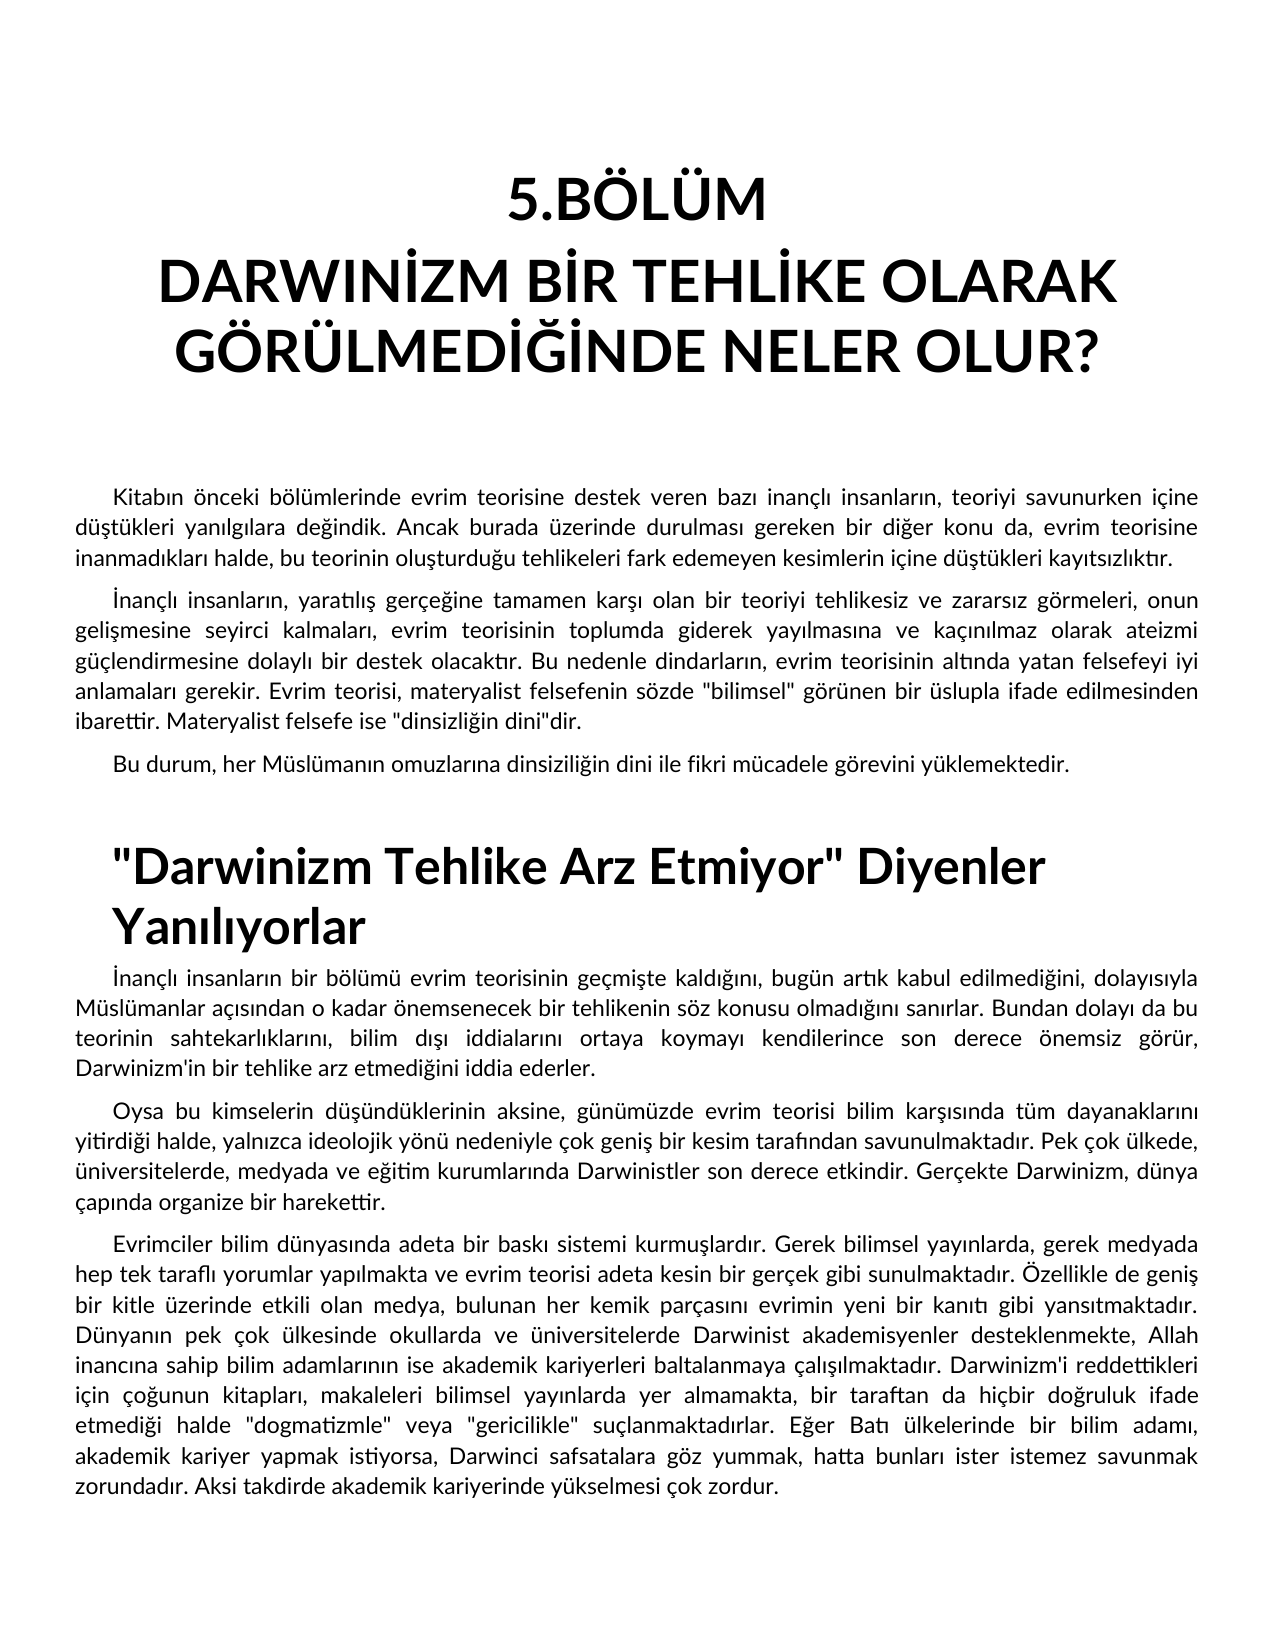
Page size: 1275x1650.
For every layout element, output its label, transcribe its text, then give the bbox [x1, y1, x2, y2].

text Bu durum, her Müslümanın omuzlarına dinsiziliğin dini ile fikri mücadele görevini yüklemektedir. [75, 749, 1200, 777]
subtitle DARWINİZM BİR TEHLİKE OLARAK GÖRÜLMEDİĞİNDE NELER OLUR? [75, 245, 1200, 385]
text İnançlı insanların, yaratılış gerçeğine tamamen karşı olan bir teoriyi tehlikesiz ve zararsız görmeleri, onun gelişmesine seyirci kalmaları, evrim teorisinin toplumda giderek yayılmasına ve kaçınılmaz olarak ateizmi güçlendirmesine dolaylı bir destek olacaktır. Bu nedenle dindarların, evrim teorisinin altında yatan felsefeyi iyi anlamaları gerekir. Evrim teorisi, materyalist felsefenin sözde "bilimsel" görünen bir üslupla ifade edilmesinden ibarettir. Materyalist felsefe ise "dinsizliğin dini"dir. [75, 586, 1200, 734]
text Kitabın önceki bölümlerinde evrim teorisine destek veren bazı inançlı insanların, teoriyi savunurken içine düştükleri yanılgılara değindik. Ancak burada üzerinde durulması gereken bir diğer konu da, evrim teorisine inanmadıkları halde, bu teorinin oluşturduğu tehlikeleri fark edemeyen kesimlerin içine düştükleri kayıtsızlıktır. [75, 483, 1200, 571]
subtitle "Darwinizm Tehlike Arz Etmiyor" Diyenler Yanılıyorlar [112, 835, 1200, 955]
text Oysa bu kimselerin düşündüklerinin aksine, günümüzde evrim teorisi bilim karşısında tüm dayanaklarını yitirdiği halde, yalnızca ideolojik yönü nedeniyle çok geniş bir kesim tarafından savunulmaktadır. Pek çok ülkede, üniversitelerde, medyada ve eğitim kurumlarında Darwinistler son derece etkindir. Gerçekte Darwinizm, dünya çapında organize bir harekettir. [75, 1097, 1200, 1215]
text Evrimciler bilim dünyasında adeta bir baskı sistemi kurmuşlardır. Gerek bilimsel yayınlarda, gerek medyada hep tek taraflı yorumlar yapılmakta ve evrim teorisi adeta kesin bir gerçek gibi sunulmaktadır. Özellikle de geniş bir kitle üzerinde etkili olan medya, bulunan her kemik parçasını evrimin yeni bir kanıtı gibi yansıtmaktadır. Dünyanın pek çok ülkesinde okullarda ve üniversitelerde Darwinist akademisyenler desteklenmekte, Allah inancına sahip bilim adamlarının ise akademik kariyerleri baltalanmaya çalışılmaktadır. Darwinizm'i reddettikleri için çoğunun kitapları, makaleleri bilimsel yayınlarda yer almamakta, bir taraftan da hiçbir doğruluk ifade etmediği halde "dogmatizmle" veya "gericilikle" suçlanmaktadırlar. Eğer Batı ülkelerinde bir bilim adamı, akademik kariyer yapmak istiyorsa, Darwinci safsatalara göz yummak, hatta bunları ister istemez savunmak zorundadır. Aksi takdirde akademik kariyerinde yükselmesi çok zordur. [75, 1230, 1200, 1499]
subtitle 5.BÖLÜM [75, 162, 1200, 232]
text İnançlı insanların bir bölümü evrim teorisinin geçmişte kaldığını, bugün artık kabul edilmediğini, dolayısıyla Müslümanlar açısından o kadar önemsenecek bir tehlikenin söz konusu olmadığını sanırlar. Bundan dolayı da bu teorinin sahtekarlıklarını, bilim dışı iddialarını ortaya koymayı kendilerince son derece önemsiz görür, Darwinizm'in bir tehlike arz etmediğini iddia ederler. [75, 963, 1200, 1081]
